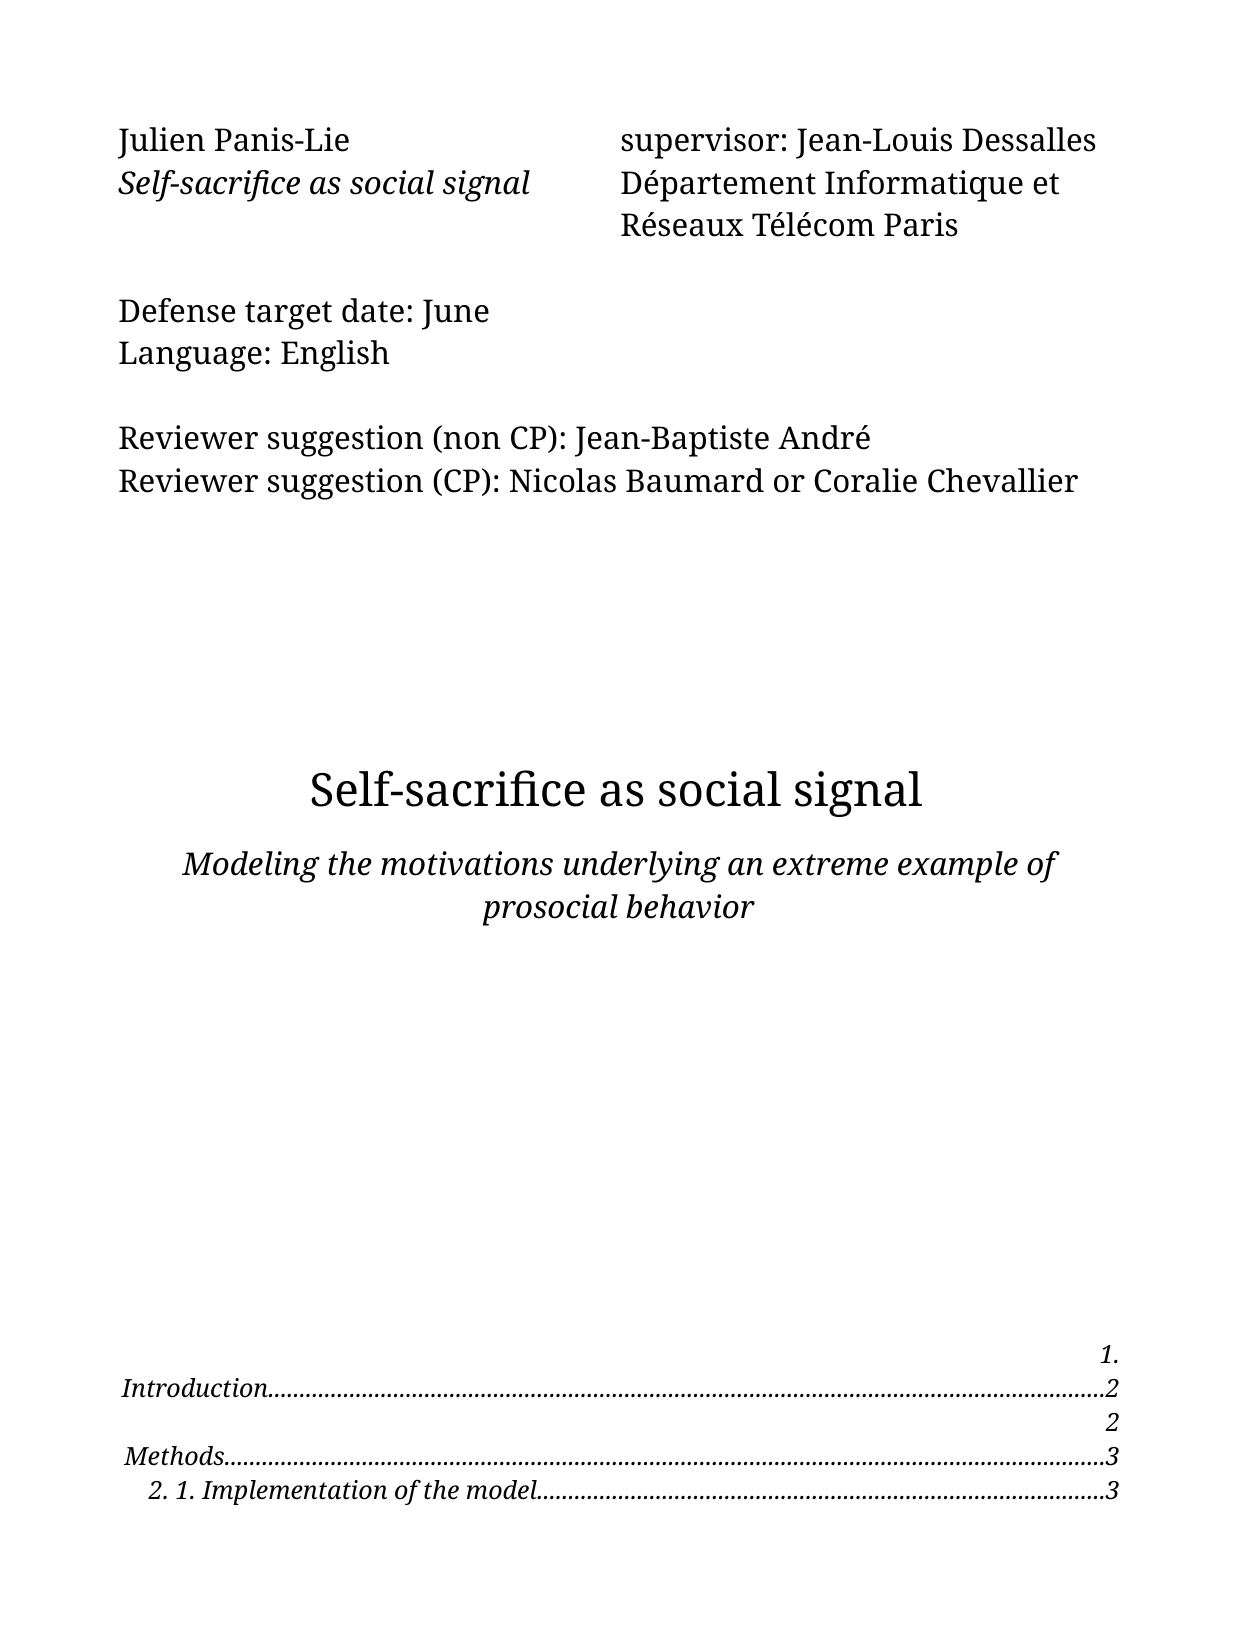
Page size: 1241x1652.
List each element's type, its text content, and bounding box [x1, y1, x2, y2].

text Département Informatique et Réseaux Télécom Paris [620, 161, 1122, 246]
text 2 Methods.............................................................................................................................................3 [118, 1404, 1122, 1473]
text Language: English [118, 331, 1122, 374]
text Defense target date: June [118, 288, 1122, 331]
text supervisor: Jean-Louis Dessalles [620, 118, 1122, 161]
text Reviewer suggestion (non CP): Jean-Baptiste André [118, 416, 1122, 459]
text 1. Introduction......................................................................................................................................2 [118, 1336, 1122, 1404]
text Julien Panis-Lie [118, 118, 620, 161]
text Self-sacrifice as social signal [118, 161, 620, 203]
text Self-sacrifice as social signal [118, 757, 1122, 819]
text 2. 1. Implementation of the model...........................................................................................3 [118, 1473, 1122, 1507]
text Reviewer suggestion (CP): Nicolas Baumard or Coralie Chevallier [118, 459, 1122, 502]
text Modeling the motivations underlying an extreme example of prosocial behavior [118, 842, 1122, 927]
